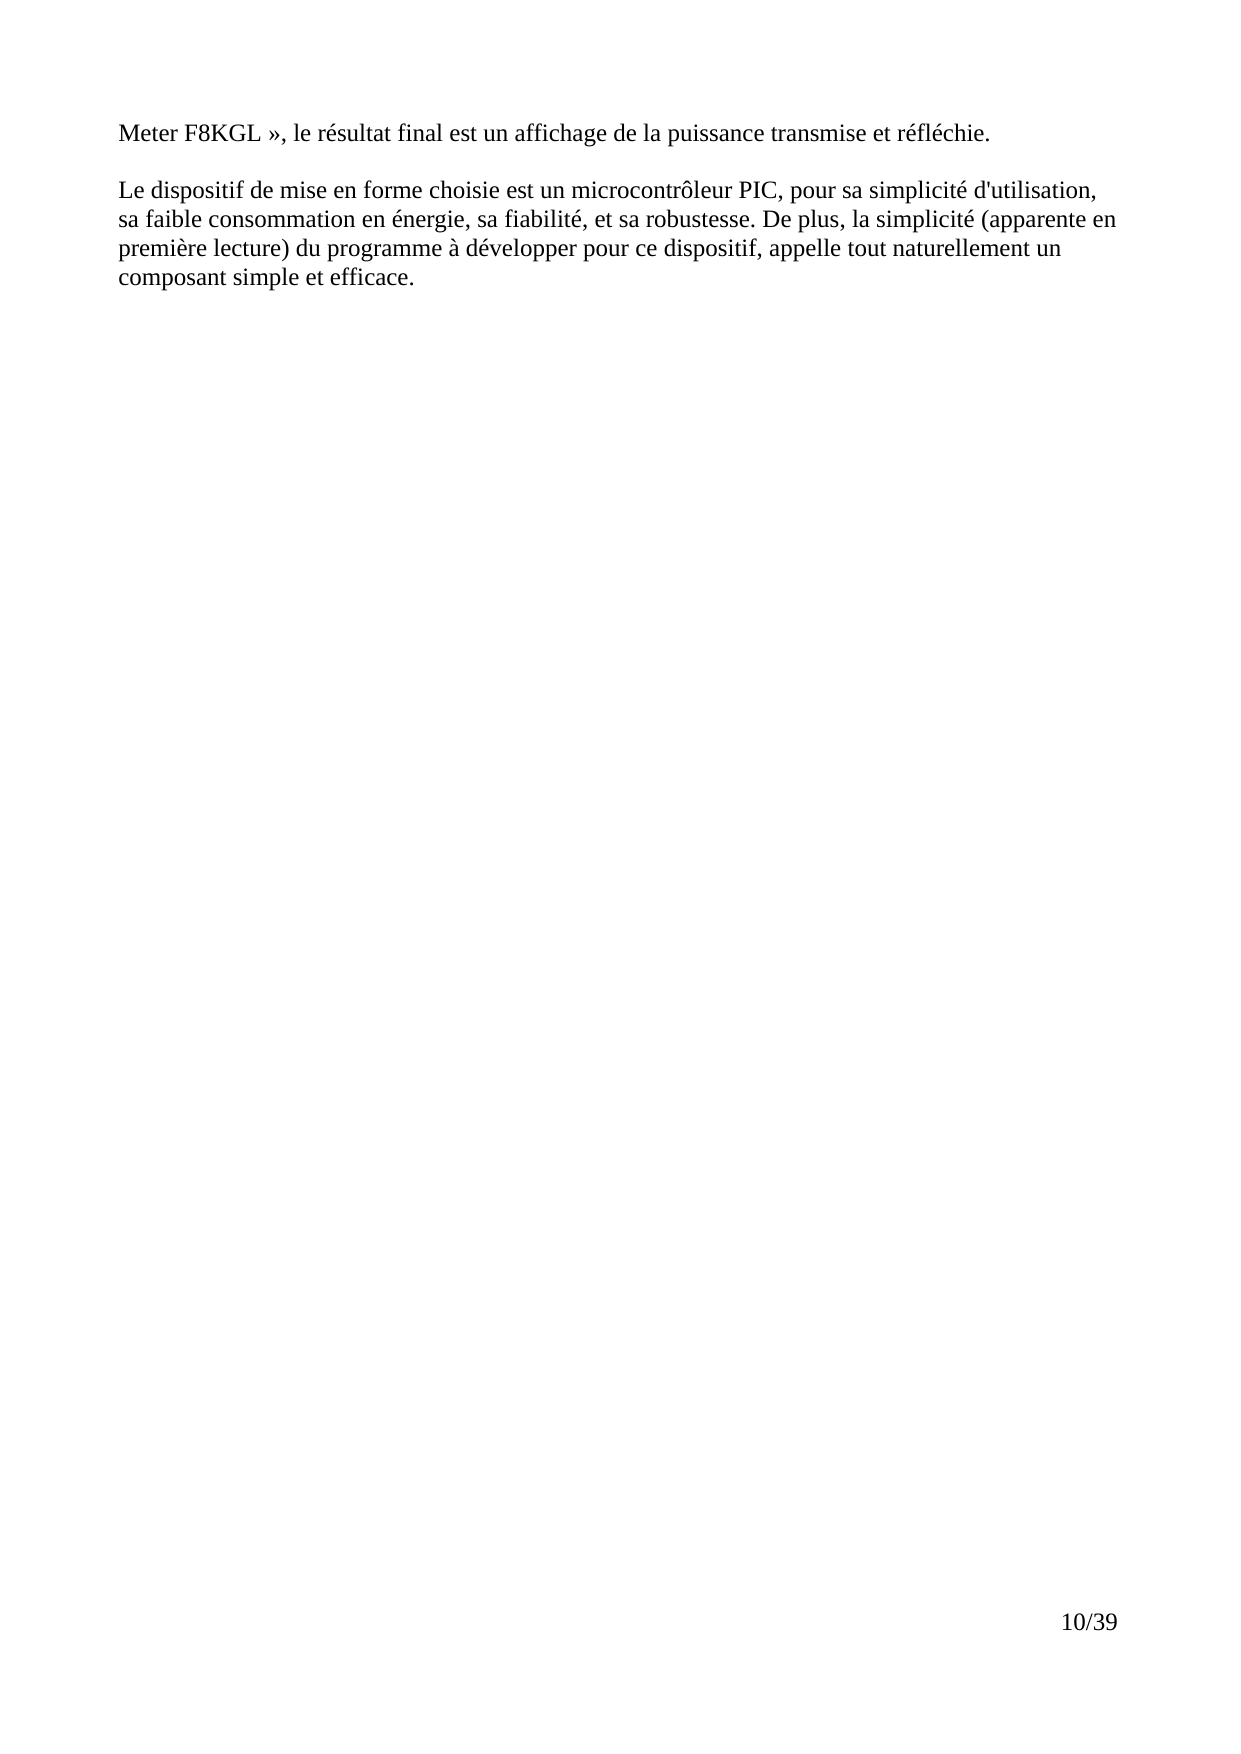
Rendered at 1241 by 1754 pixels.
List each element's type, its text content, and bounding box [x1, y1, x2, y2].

text Meter F8KGL », le résultat final est un affichage de la puissance transmise et réfléchie. [118, 118, 1122, 147]
text Le dispositif de mise en forme choisie est un microcontrôleur PIC, pour sa simplicité d'utilisation, sa faible consommation en énergie, sa fiabilité, et sa robustesse. De plus, la simplicité (apparente en première lecture) du programme à développer pour ce dispositif, appelle tout naturellement un composant simple et efficace. [118, 176, 1122, 291]
